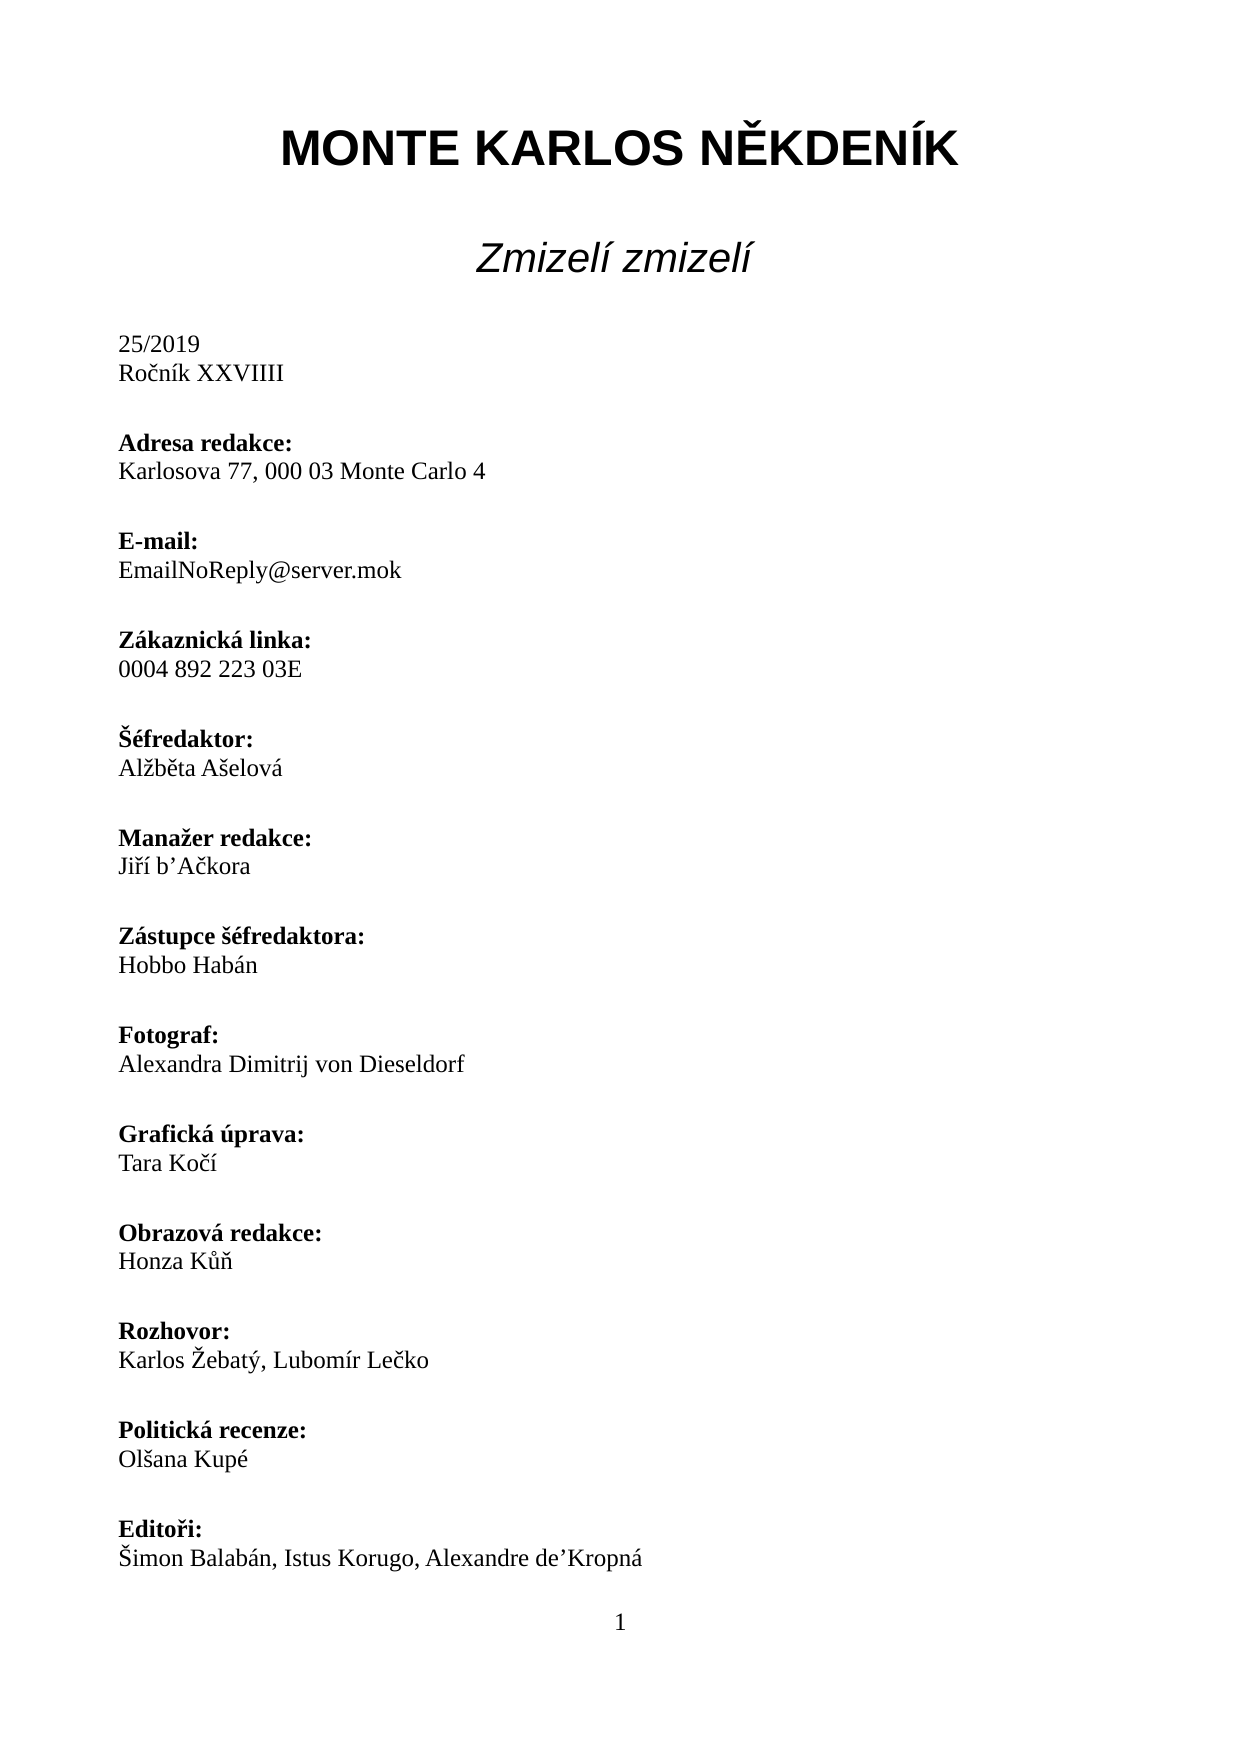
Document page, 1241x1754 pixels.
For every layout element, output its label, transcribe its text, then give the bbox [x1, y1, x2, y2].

subtitle Zmizelí zmizelí [118, 233, 1122, 281]
text Fotograf: Alexandra Dimitrij von Dieseldorf [118, 1020, 1122, 1106]
text Adresa redakce: Karlosova 77, 000 03 Monte Carlo 4 [118, 428, 1122, 514]
text E-mail: EmailNoReply@server.mok [118, 526, 1122, 613]
text Rozhovor: Karlos Žebatý, Lubomír Lečko [118, 1316, 1122, 1403]
text Obrazová redakce: Honza Kůň [118, 1218, 1122, 1304]
text Politická recenze: Olšana Kupé [118, 1415, 1122, 1501]
text Grafická úprava: Tara Kočí [118, 1119, 1122, 1205]
text 25/2019 Ročník XXVIIII [118, 329, 1122, 415]
title MONTE KARLOS NĚKDENÍK [118, 118, 1122, 176]
text Manažer redakce: Jiří b’Ačkora [118, 823, 1122, 909]
text Zástupce šéfredaktora: Hobbo Habán [118, 921, 1122, 1008]
text Editoři: Šimon Balabán, Istus Korugo, Alexandre de’Kropná [118, 1514, 1122, 1571]
text Zákaznická linka: 0004 892 223 03E [118, 625, 1122, 711]
text Šéfredaktor: Alžběta Ašelová [118, 724, 1122, 810]
